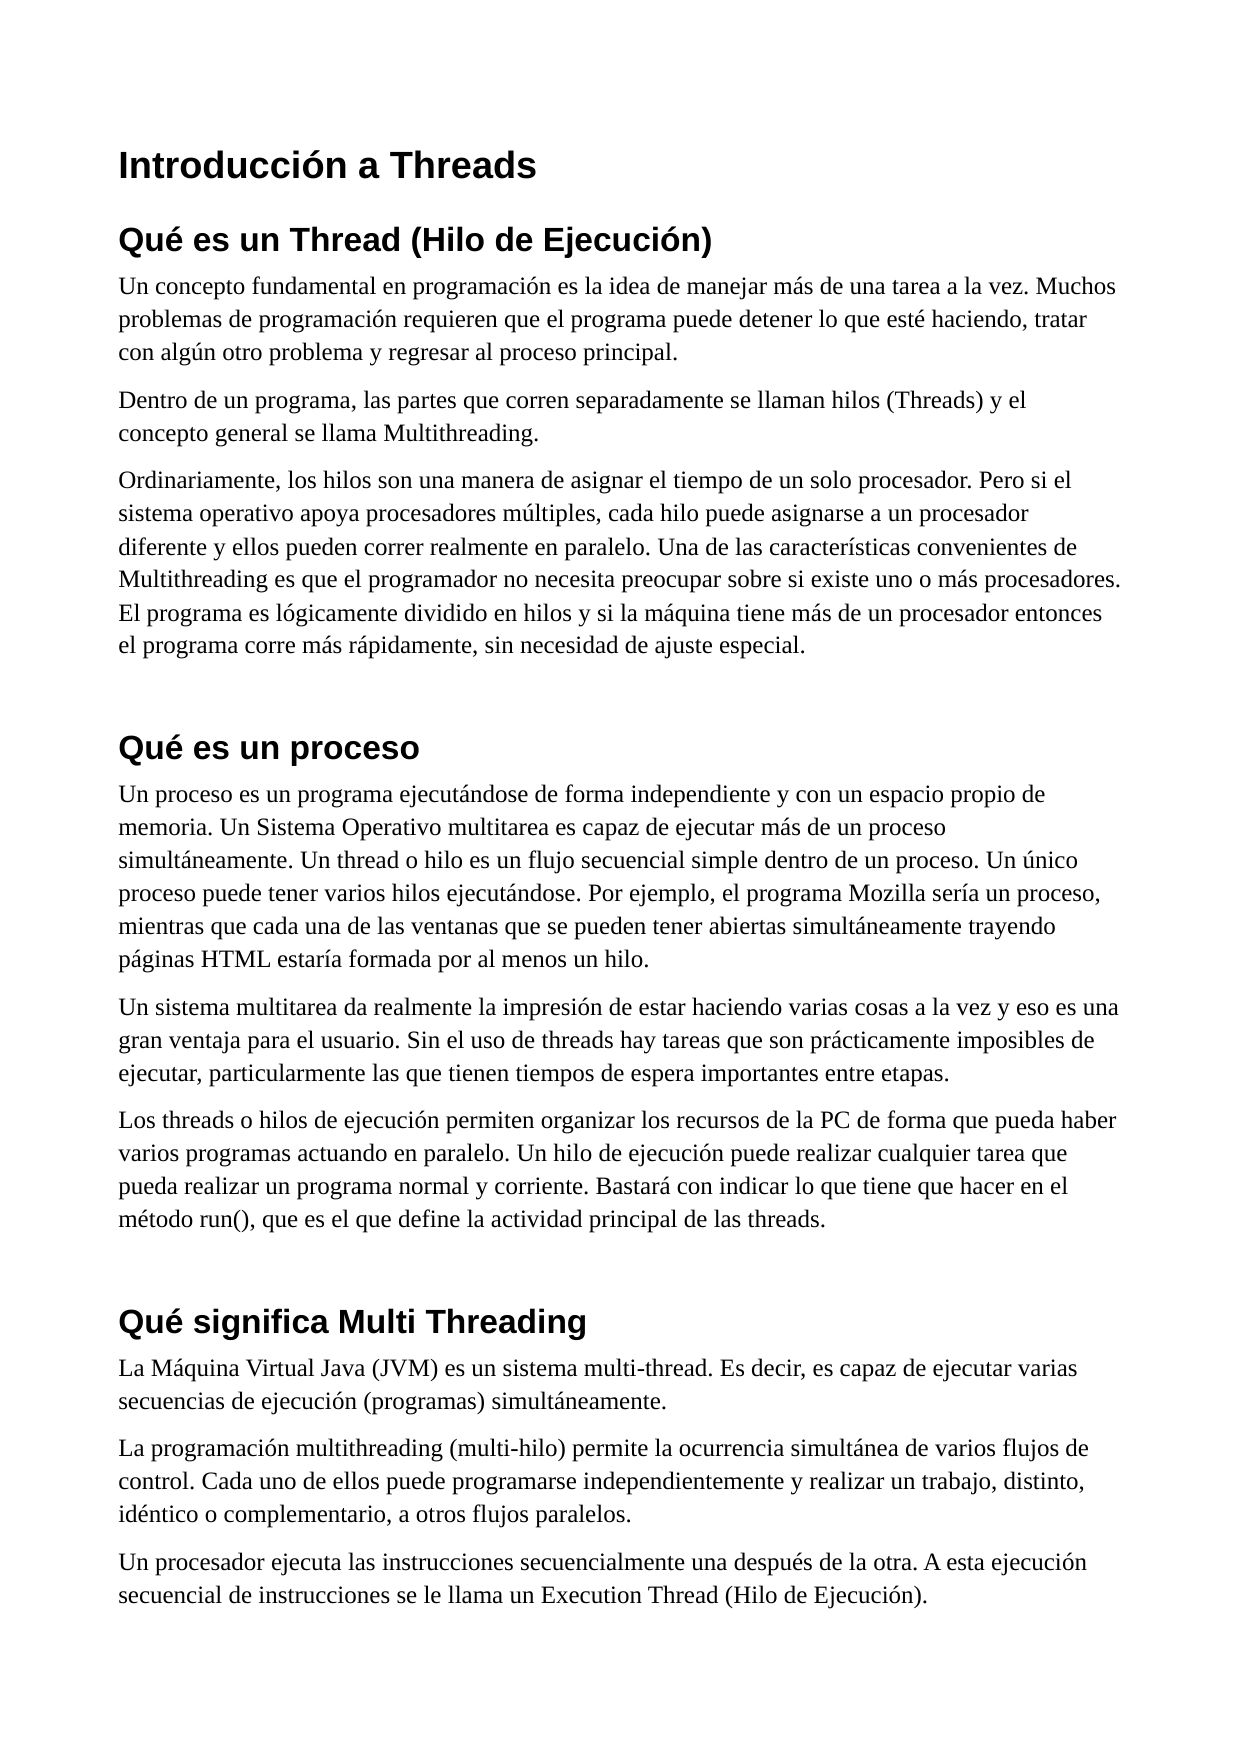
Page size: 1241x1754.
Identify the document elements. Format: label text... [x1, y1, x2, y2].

subtitle Introducción a Threads [118, 143, 1122, 187]
text La Máquina Virtual Java (JVM) es un sistema multi-thread. Es decir, es capaz de ejecutar varias secuencias de ejecución (programas) simultáneamente. [118, 1353, 1122, 1414]
text Un concepto fundamental en programación es la idea de manejar más de una tarea a la vez. Muchos problemas de programación requieren que el programa puede detener lo que esté haciendo, tratar con algún otro problema y regresar al proceso principal. [118, 271, 1122, 366]
text Dentro de un programa, las partes que corren separadamente se llaman hilos (Threads) y el concepto general se llama Multithreading. [118, 385, 1122, 447]
text Un sistema multitarea da realmente la impresión de estar haciendo varias cosas a la vez y eso es una gran ventaja para el usuario. Sin el uso de threads hay tareas que son prácticamente imposibles de ejecutar, particularmente las que tienen tiempos de espera importantes entre etapas. [118, 992, 1122, 1086]
subtitle Qué significa Multi Threading [118, 1302, 1122, 1340]
subtitle Qué es un proceso [118, 728, 1122, 766]
text Un proceso es un programa ejecutándose de forma independiente y con un espacio propio de memoria. Un Sistema Operativo multitarea es capaz de ejecutar más de un proceso simultáneamente. Un thread o hilo es un flujo secuencial simple dentro de un proceso. Un único proceso puede tener varios hilos ejecutándose. Por ejemplo, el programa Mozilla sería un proceso, mientras que cada una de las ventanas que se pueden tener abiertas simultáneamente trayendo páginas HTML estaría formada por al menos un hilo. [118, 779, 1122, 973]
text La programación multithreading (multi-hilo) permite la ocurrencia simultánea de varios flujos de control. Cada uno de ellos puede programarse independientemente y realizar un trabajo, distinto, idéntico o complementario, a otros flujos paralelos. [118, 1433, 1122, 1528]
text Ordinariamente, los hilos son una manera de asignar el tiempo de un solo procesador. Pero si el sistema operativo apoya procesadores múltiples, cada hilo puede asignarse a un procesador diferente y ellos pueden correr realmente en paralelo. Una de las características convenientes de Multithreading es que el programador no necesita preocupar sobre si existe uno o más procesadores. El programa es lógicamente dividido en hilos y si la máquina tiene más de un procesador entonces el programa corre más rápidamente, sin necesidad de ajuste especial. [118, 466, 1122, 659]
text Los threads o hilos de ejecución permiten organizar los recursos de la PC de forma que pueda haber varios programas actuando en paralelo. Un hilo de ejecución puede realizar cualquier tarea que pueda realizar un programa normal y corriente. Bastará con indicar lo que tiene que hacer en el método run(), que es el que define la actividad principal de las threads. [118, 1105, 1122, 1233]
subtitle Qué es un Thread (Hilo de Ejecución) [118, 220, 1122, 259]
text Un procesador ejecuta las instrucciones secuencialmente una después de la otra. A esta ejecución secuencial de instrucciones se le llama un Execution Thread (Hilo de Ejecución). [118, 1547, 1122, 1609]
